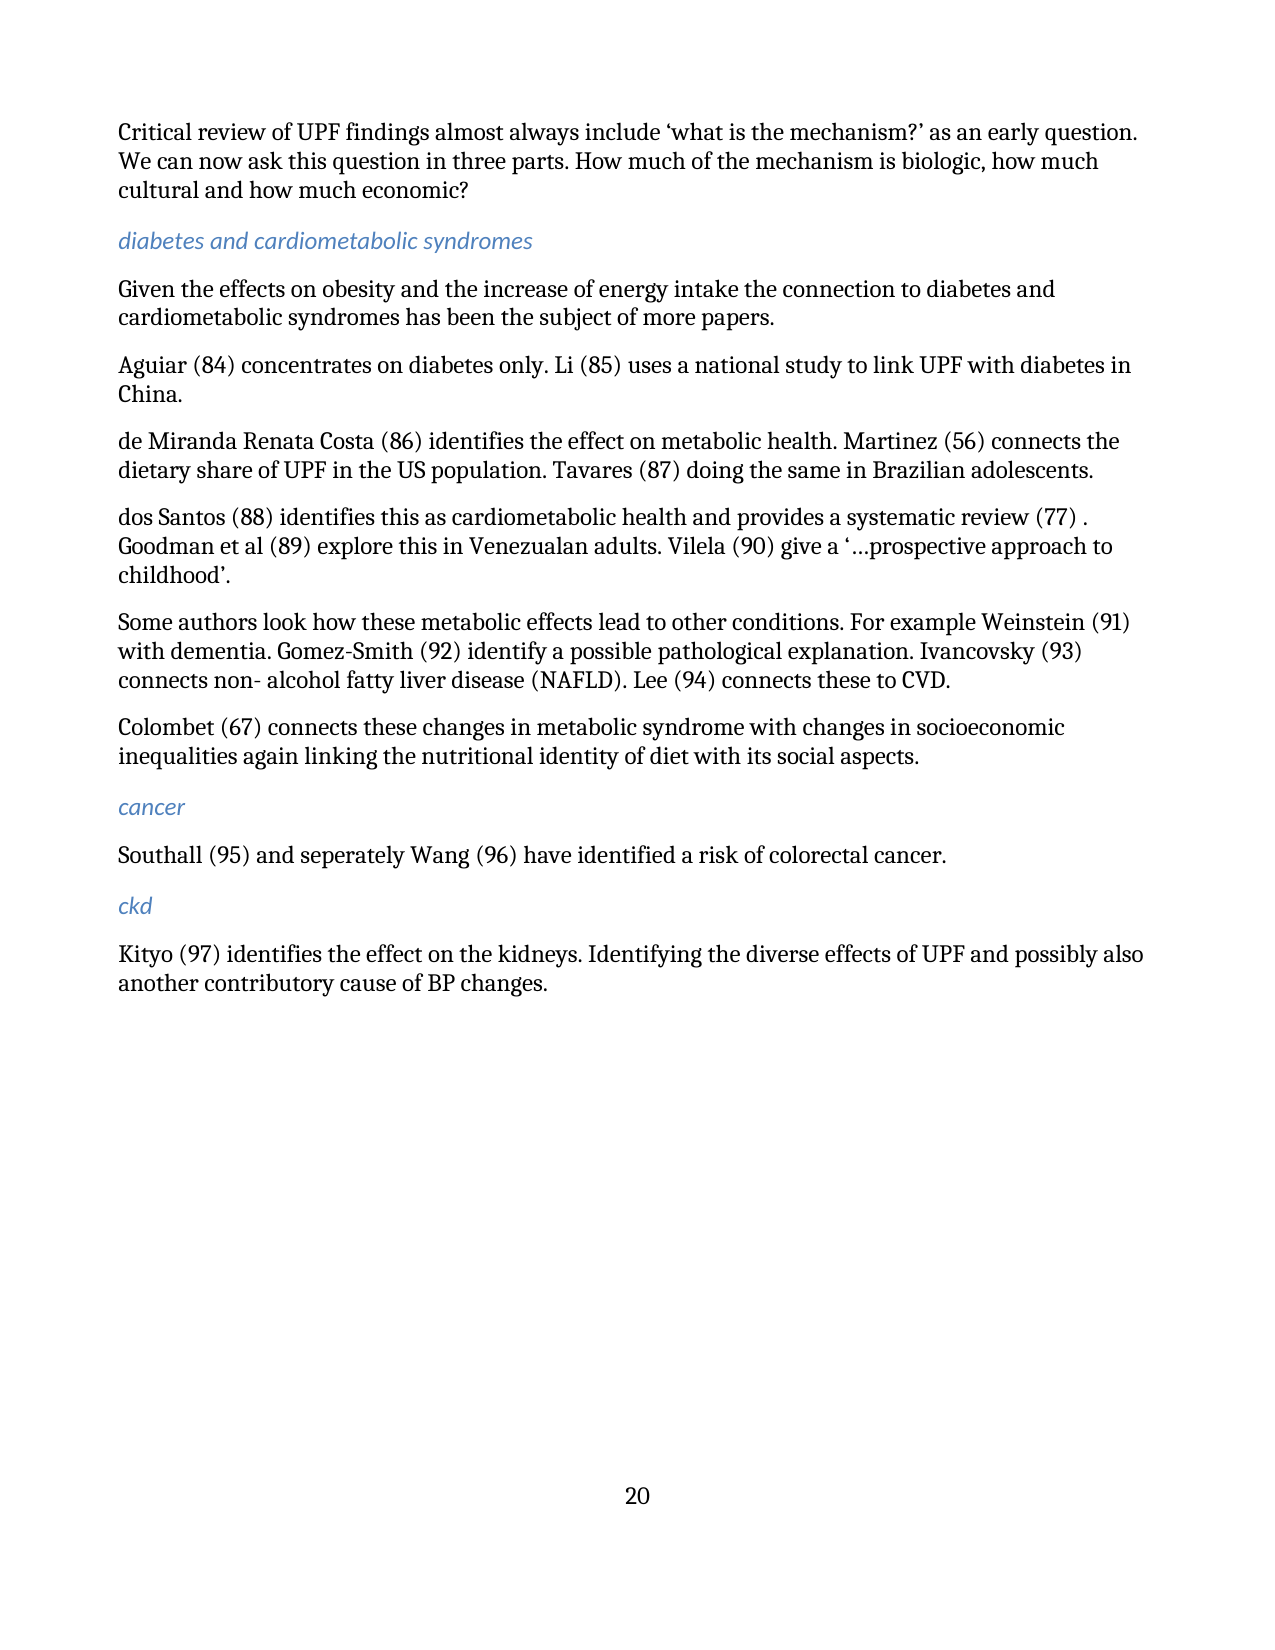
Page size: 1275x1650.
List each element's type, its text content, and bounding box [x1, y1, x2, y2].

text de Miranda Renata Costa (86) identifies the effect on metabolic health. Martinez (56) connects the dietary share of UPF in the US population. Tavares (87) doing the same in Brazilian adolescents. [118, 427, 1157, 484]
text dos Santos (88) identifies this as cardiometabolic health and provides a systematic review (77) . Goodman et al (89) explore this in Venezualan adults. Vilela (90) give a ‘…prospective approach to childhood’. [118, 503, 1157, 589]
text Southall (95) and seperately Wang (96) have identified a risk of colorectal cancer. [118, 841, 1157, 869]
text Aguiar (84) concentrates on diabetes only. Li (85) uses a national study to link UPF with diabetes in China. [118, 351, 1157, 408]
text Given the effects on obesity and the increase of energy intake the connection to diabetes and cardiometabolic syndromes has been the subject of more papers. [118, 274, 1157, 332]
text Critical review of UPF findings almost always include ‘what is the mechanism?’ as an early question. We can now ask this question in three parts. How much of the mechanism is biologic, how much cultural and how much economic? [118, 118, 1157, 204]
text Some authors look how these metabolic effects lead to other conditions. For example Weinstein (91) with dementia. Gomez-Smith (92) identify a possible pathological explanation. Ivancovsky (93) connects non- alcohol fatty liver disease (NAFLD). Lee (94) connects these to CVD. [118, 608, 1157, 694]
subtitle cancer [118, 792, 1157, 822]
text Kityo (97) identifies the effect on the kidneys. Identifying the diverse effects of UPF and possibly also another contributory cause of BP changes. [118, 940, 1157, 997]
subtitle ckd [118, 890, 1157, 921]
subtitle diabetes and cardiometabolic syndromes [118, 225, 1157, 256]
text Colombet (67) connects these changes in metabolic syndrome with changes in socioeconomic inequalities again linking the nutritional identity of diet with its social aspects. [118, 713, 1157, 771]
